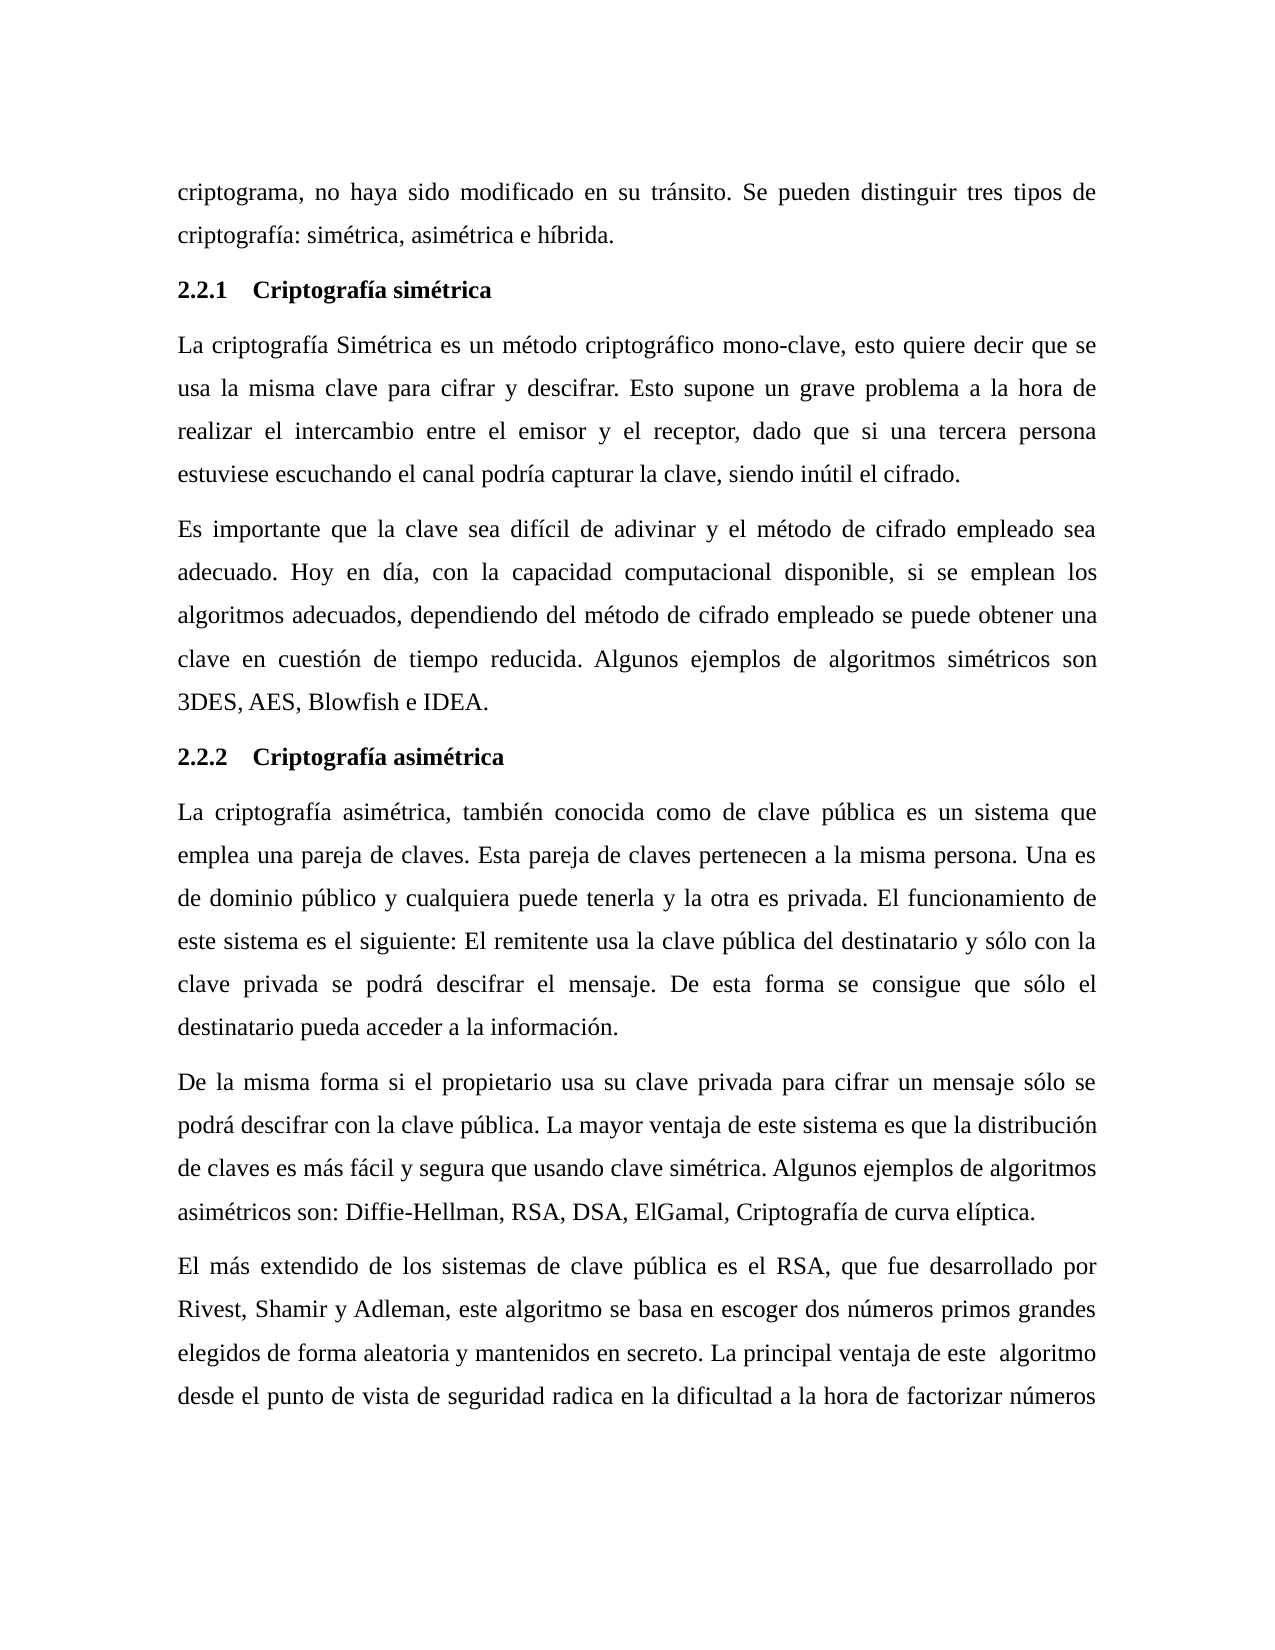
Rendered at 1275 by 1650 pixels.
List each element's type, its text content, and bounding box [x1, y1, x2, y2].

text De la misma forma si el propietario usa su clave privada para cifrar un mensaje sólo se podrá descifrar con la clave pública. La mayor ventaja de este sistema es que la distribución de claves es más fácil y segura que usando clave simétrica. Algunos ejemplos de algoritmos asimétricos son: Diffie-Hellman, RSA, DSA, ElGamal, Criptografía de curva elíptica. [177, 1067, 1098, 1225]
text La criptografía asimétrica, también conocida como de clave pública es un sistema que emplea una pareja de claves. Esta pareja de claves pertenecen a la misma persona. Una es de dominio público y cualquiera puede tenerla y la otra es privada. El funcionamiento de este sistema es el siguiente: El remitente usa la clave pública del destinatario y sólo con la clave privada se podrá descifrar el mensaje. De esta forma se consigue que sólo el destinatario pueda acceder a la información. [177, 797, 1098, 1041]
text Es importante que la clave sea difícil de adivinar y el método de cifrado empleado sea adecuado. Hoy en día, con la capacidad computacional disponible, si se emplean los algoritmos adecuados, dependiendo del método de cifrado empleado se puede obtener una clave en cuestión de tiempo reducida. Algunos ejemplos de algoritmos simétricos son 3DES, AES, Blowfish e IDEA. [177, 514, 1098, 716]
subtitle Criptografía simétrica [177, 275, 1098, 304]
text El más extendido de los sistemas de clave pública es el RSA, que fue desarrollado por Rivest, Shamir y Adleman, este algoritmo se basa en escoger dos números primos grandes elegidos de forma aleatoria y mantenidos en secreto. La principal ventaja de este algoritmo desde el punto de vista de seguridad radica en la dificultad a la hora de factorizar números [177, 1251, 1098, 1409]
subtitle Criptografía asimétrica [177, 742, 1098, 771]
text criptograma, no haya sido modificado en su tránsito. Se pueden distinguir tres tipos de criptografía: simétrica, asimétrica e híbrida. [177, 177, 1098, 249]
text La criptografía Simétrica es un método criptográfico mono-clave, esto quiere decir que se usa la misma clave para cifrar y descifrar. Esto supone un grave problema a la hora de realizar el intercambio entre el emisor y el receptor, dado que si una tercera persona estuviese escuchando el canal podría capturar la clave, siendo inútil el cifrado. [177, 330, 1098, 488]
